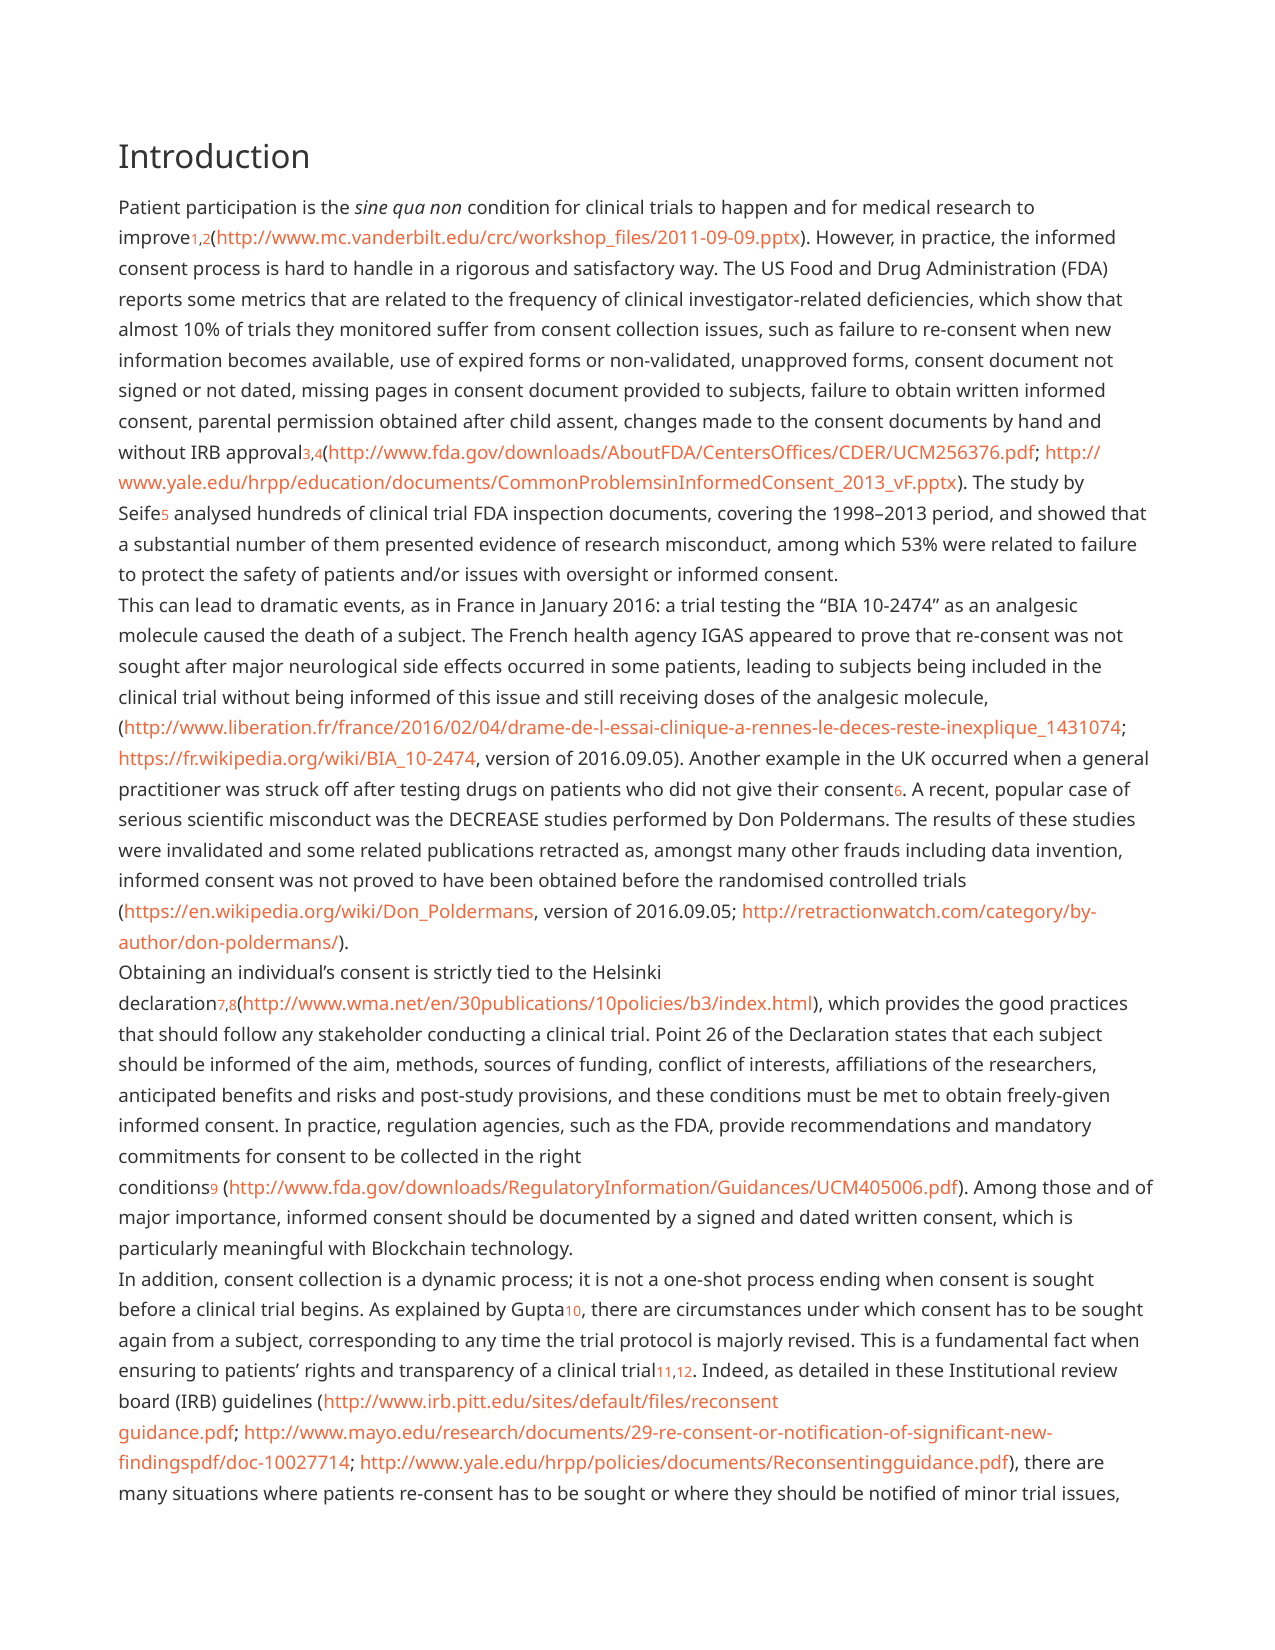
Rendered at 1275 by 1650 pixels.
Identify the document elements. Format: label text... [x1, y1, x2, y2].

text In addition, consent collection is a dynamic process; it is not a one-shot process ending when consent is sought before a clinical trial begins. As explained by Gupta10, there are circumstances under which consent has to be sought again from a subject, corresponding to any time the trial protocol is majorly revised. This is a fundamental fact when ensuring to patients’ rights and transparency of a clinical trial11,12. Indeed, as detailed in these Institutional review board (IRB) guidelines (http://www.irb.pitt.edu/sites/default/files/reconsent guidance.pdf; http://www.mayo.edu/research/documents/29-re-consent-or-notification-of-significant-new-findingspdf/doc-10027714; http://www.yale.edu/hrpp/policies/documents/Reconsentingguidance.pdf), there are many situations where patients re-consent has to be sought or where they should be notified of minor trial issues, [118, 1266, 1157, 1506]
text Obtaining an individual’s consent is strictly tied to the Helsinki declaration7,8(http://www.wma.net/en/30publications/10policies/b3/index.html), which provides the good practices that should follow any stakeholder conducting a clinical trial. Point 26 of the Declaration states that each subject should be informed of the aim, methods, sources of funding, conflict of interests, affiliations of the researchers, anticipated benefits and risks and post-study provisions, and these conditions must be met to obtain freely-given informed consent. In practice, regulation agencies, such as the FDA, provide recommendations and mandatory commitments for consent to be collected in the right conditions9 (http://www.fda.gov/downloads/RegulatoryInformation/Guidances/UCM405006.pdf). Among those and of major importance, informed consent should be documented by a signed and dated written consent, which is particularly meaningful with Blockchain technology. [118, 960, 1157, 1261]
text Patient participation is the sine qua non condition for clinical trials to happen and for medical research to improve1,2(http://www.mc.vanderbilt.edu/crc/workshop_files/2011-09-09.pptx). However, in practice, the informed consent process is hard to handle in a rigorous and satisfactory way. The US Food and Drug Administration (FDA) reports some metrics that are related to the frequency of clinical investigator-related deficiencies, which show that almost 10% of trials they monitored suffer from consent collection issues, such as failure to re-consent when new information becomes available, use of expired forms or non-validated, unapproved forms, consent document not signed or not dated, missing pages in consent document provided to subjects, failure to obtain written informed consent, parental permission obtained after child assent, changes made to the consent documents by hand and without IRB approval3,4(http://www.fda.gov/downloads/AboutFDA/CentersOffices/CDER/UCM256376.pdf; http://www.yale.edu/hrpp/education/documents/CommonProblemsinInformedConsent_2013_vF.pptx). The study by Seife5 analysed hundreds of clinical trial FDA inspection documents, covering the 1998–2013 period, and showed that a substantial number of them presented evidence of research misconduct, among which 53% were related to failure to protect the safety of patients and/or issues with oversight or informed consent. [118, 194, 1157, 587]
text This can lead to dramatic events, as in France in January 2016: a trial testing the “BIA 10-2474” as an analgesic molecule caused the death of a subject. The French health agency IGAS appeared to prove that re-consent was not sought after major neurological side effects occurred in some patients, leading to subjects being included in the clinical trial without being informed of this issue and still receiving doses of the analgesic molecule, (http://www.liberation.fr/france/2016/02/04/drame-de-l-essai-clinique-a-rennes-le-deces-reste-inexplique_1431074; https://fr.wikipedia.org/wiki/BIA_10-2474, version of 2016.09.05). Another example in the UK occurred when a general practitioner was struck off after testing drugs on patients who did not give their consent6. A recent, popular case of serious scientific misconduct was the DECREASE studies performed by Don Poldermans. The results of these studies were invalidated and some related publications retracted as, amongst many other frauds including data invention, informed consent was not proved to have been obtained before the randomised controlled trials (https://en.wikipedia.org/wiki/Don_Poldermans, version of 2016.09.05; http://retractionwatch.com/category/by-author/don-poldermans/). [118, 592, 1157, 954]
subtitle Introduction [118, 134, 1157, 178]
